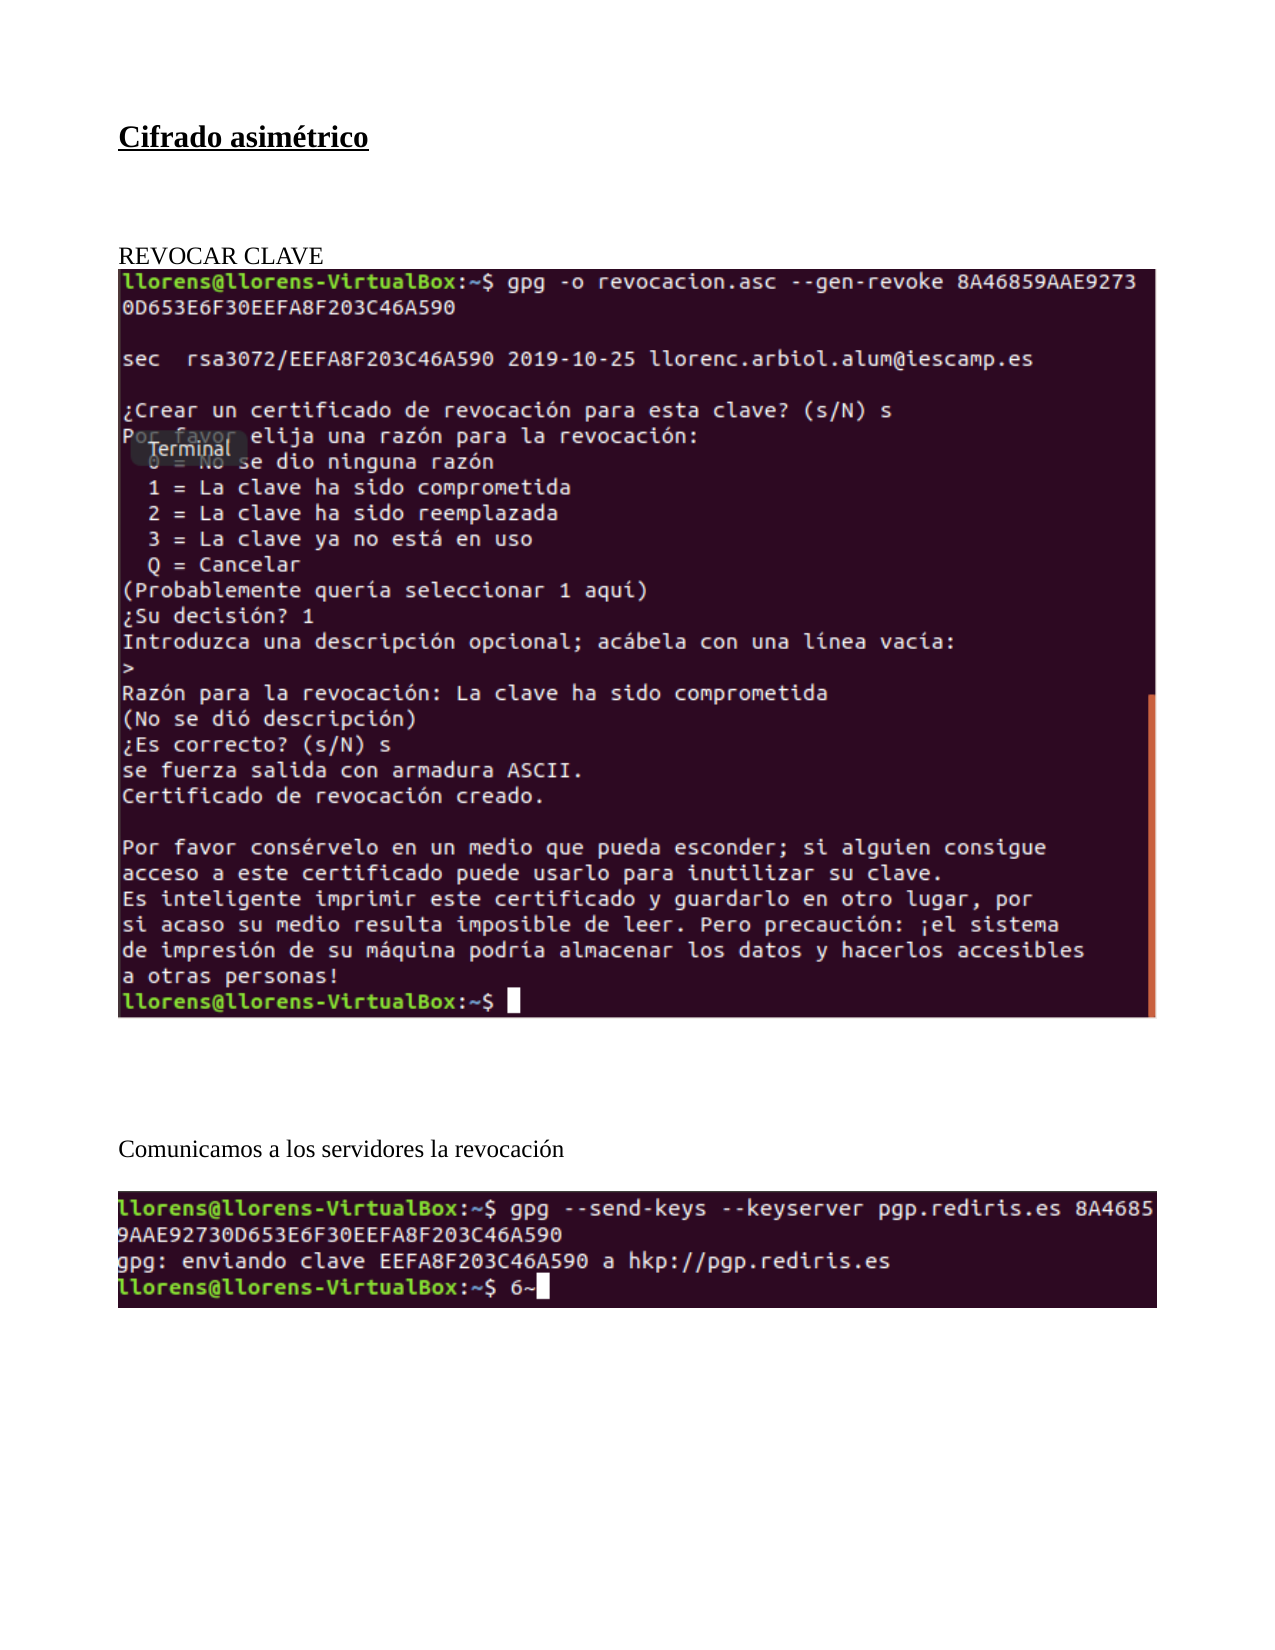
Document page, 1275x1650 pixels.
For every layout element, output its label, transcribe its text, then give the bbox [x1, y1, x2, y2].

text REVOCAR CLAVE [118, 241, 1157, 269]
text Comunicamos a los servidores la revocación [118, 1134, 1157, 1163]
picture [118, 269, 1157, 1019]
picture [118, 1191, 1157, 1308]
